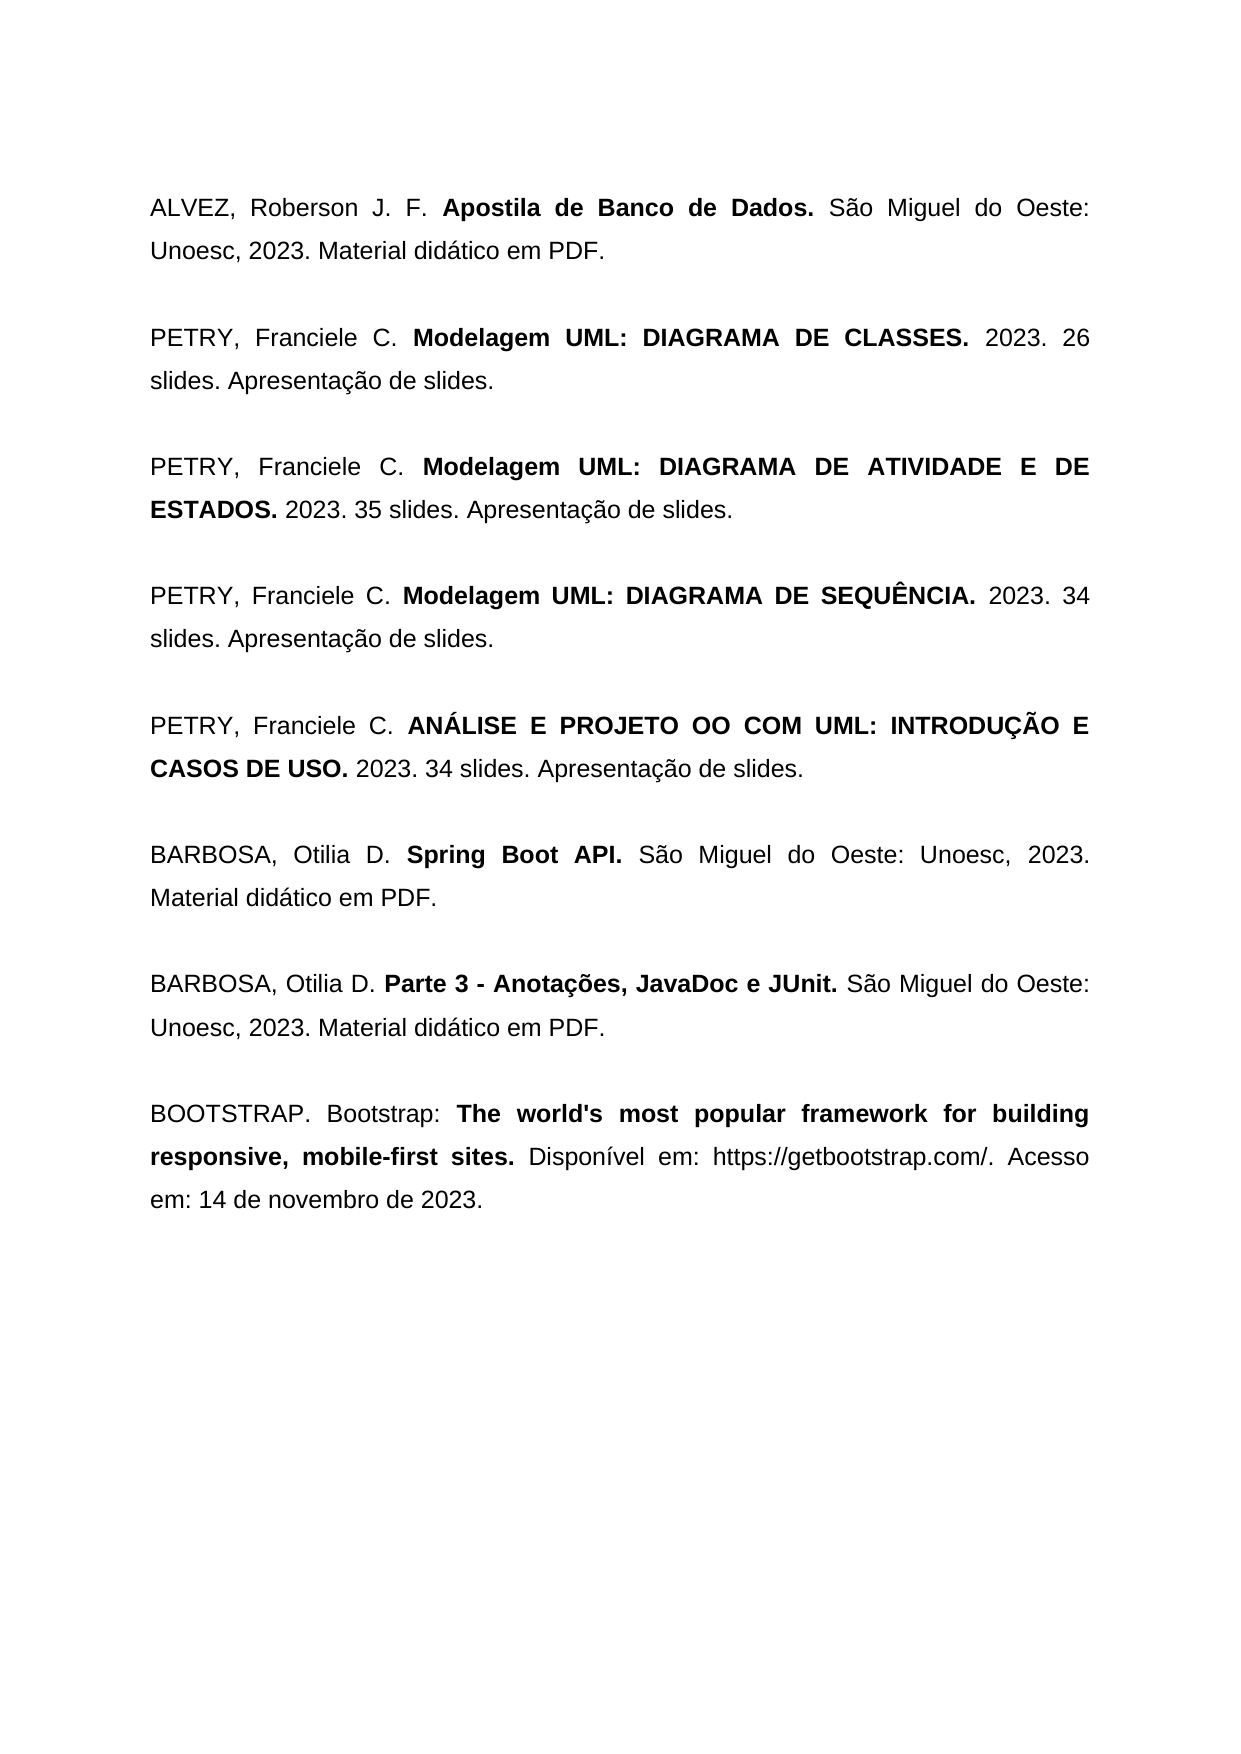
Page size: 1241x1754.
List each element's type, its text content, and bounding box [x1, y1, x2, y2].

text BARBOSA, Otilia D. Parte 3 - Anotações, JavaDoc e JUnit. São Miguel do Oeste: Unoesc, 2023. Material didático em PDF. [150, 969, 1090, 1041]
text PETRY, Franciele C. Modelagem UML: DIAGRAMA DE ATIVIDADE E DE ESTADOS. 2023. 35 slides. Apresentação de slides. [150, 452, 1090, 524]
text BOOTSTRAP. Bootstrap: The world's most popular framework for building responsive, mobile-first sites. Disponível em: https://getbootstrap.com/. Acesso em: 14 de novembro de 2023. [150, 1099, 1090, 1214]
text PETRY, Franciele C. ANÁLISE E PROJETO OO COM UML: INTRODUÇÃO E CASOS DE USO. 2023. 34 slides. Apresentação de slides. [150, 711, 1090, 782]
text PETRY, Franciele C. Modelagem UML: DIAGRAMA DE CLASSES. 2023. 26 slides. Apresentação de slides. [150, 322, 1090, 394]
text PETRY, Franciele C. Modelagem UML: DIAGRAMA DE SEQUÊNCIA. 2023. 34 slides. Apresentação de slides. [150, 581, 1090, 653]
text ALVEZ, Roberson J. F. Apostila de Banco de Dados. São Miguel do Oeste: Unoesc, 2023. Material didático em PDF. [150, 193, 1090, 265]
text BARBOSA, Otilia D. Spring Boot API. São Miguel do Oeste: Unoesc, 2023. Material didático em PDF. [150, 840, 1090, 912]
